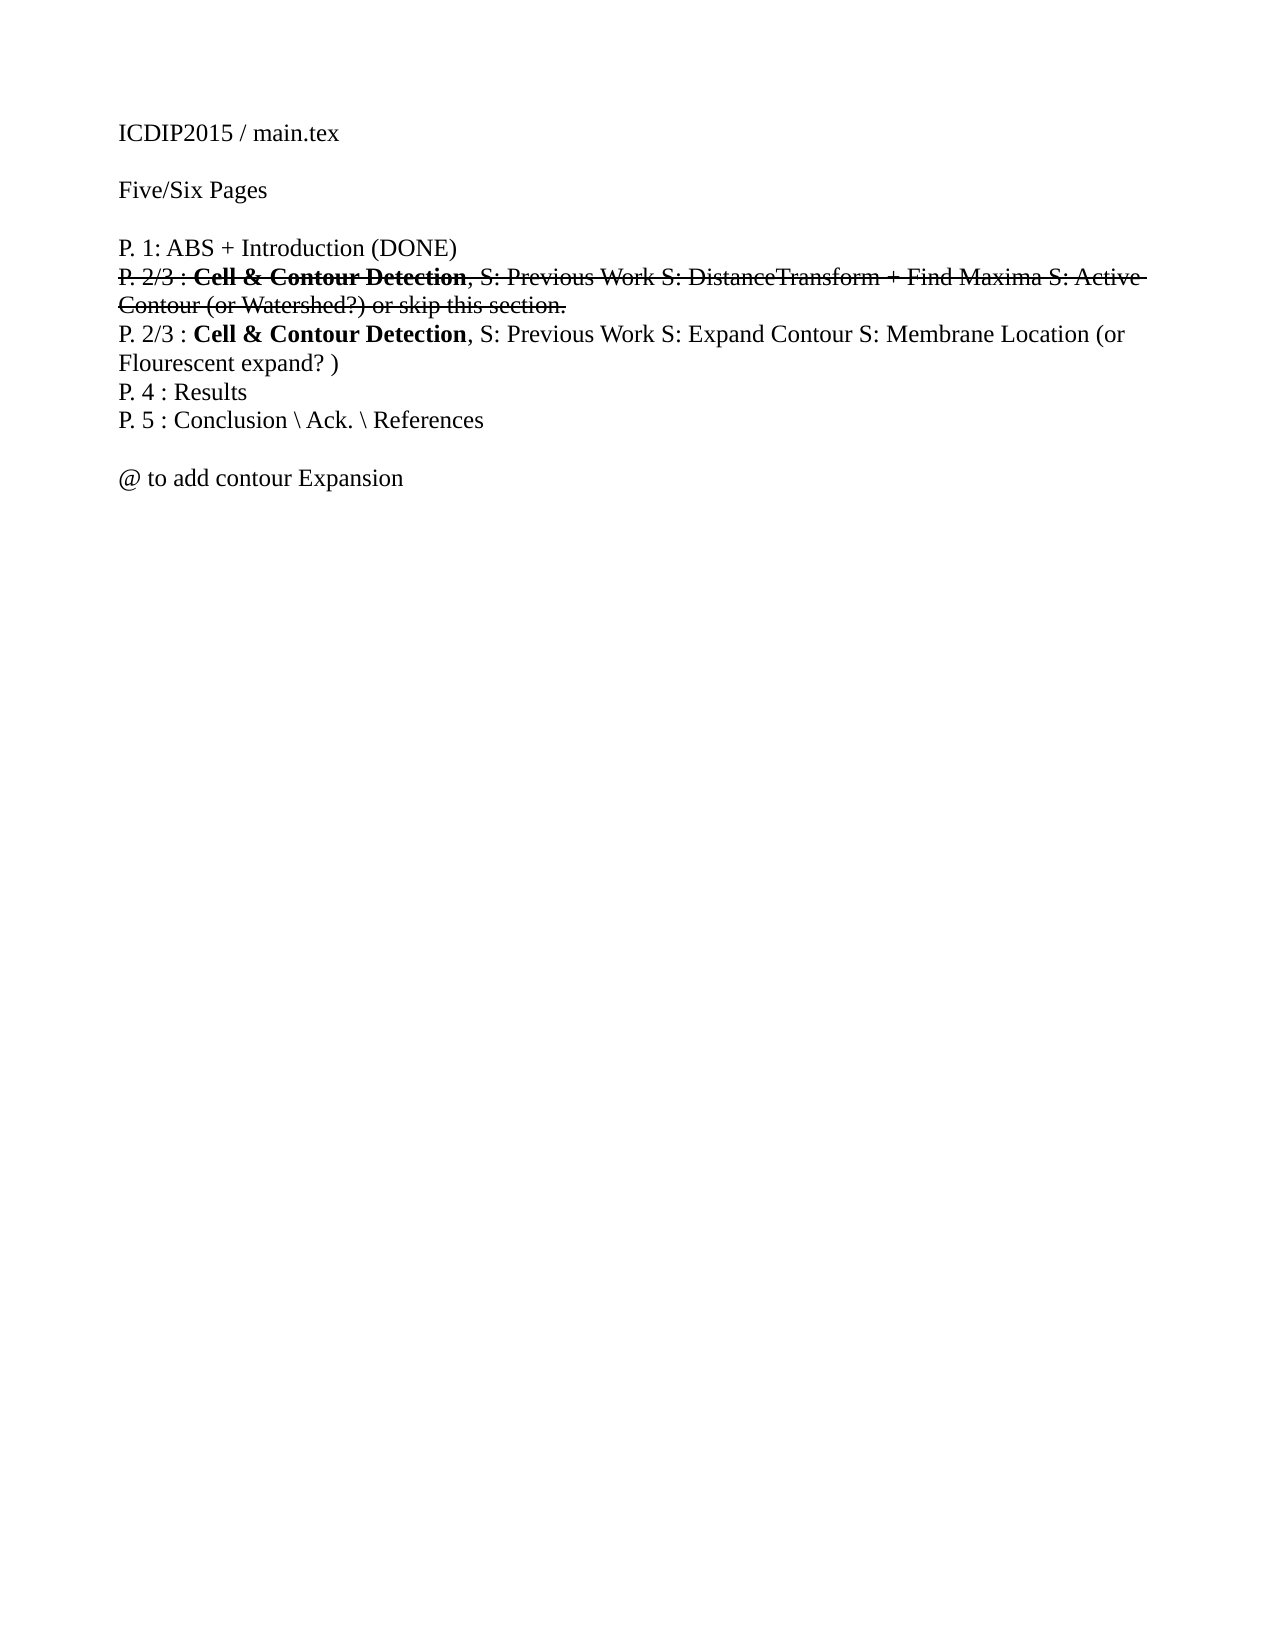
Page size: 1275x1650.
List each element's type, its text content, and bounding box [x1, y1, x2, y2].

text @ to add contour Expansion [118, 463, 1157, 492]
text ICDIP2015 / main.tex [118, 118, 1157, 147]
text P. 2/3 : Cell & Contour Detection, S: Previous Work S: Expand Contour S: Membrane Location (or Flourescent expand? ) [118, 319, 1157, 377]
text P. 4 : Results [118, 377, 1157, 406]
text P. 1: ABS + Introduction (DONE) [118, 233, 1157, 262]
text P. 5 : Conclusion \ Ack. \ References [118, 406, 1157, 434]
text Five/Six Pages [118, 176, 1157, 204]
text P. 2/3 : Cell & Contour Detection, S: Previous Work S: DistanceTransform + Find Maxima S: Active Contour (or Watershed?) or skip this section. [118, 262, 1157, 319]
